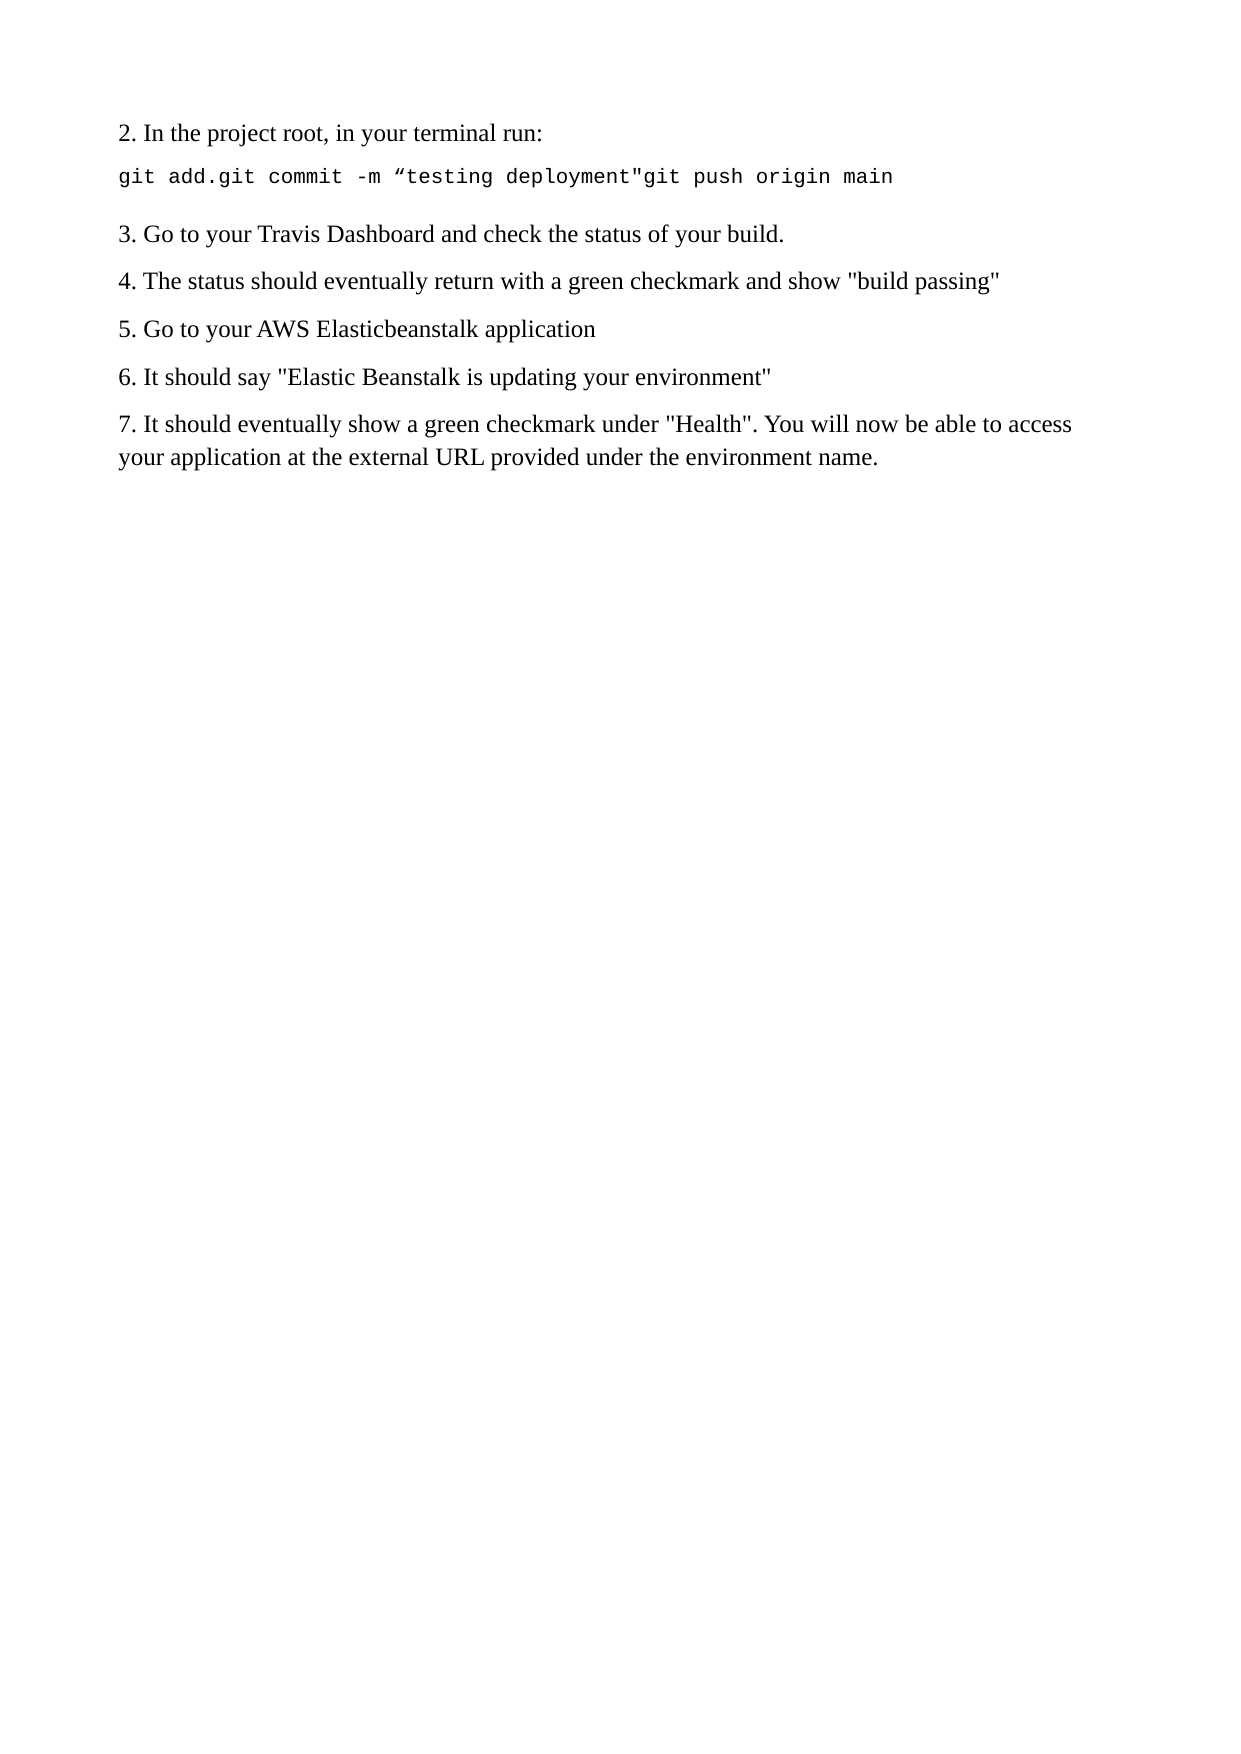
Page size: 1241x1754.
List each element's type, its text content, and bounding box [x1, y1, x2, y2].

text 5. Go to your AWS Elasticbeanstalk application [118, 314, 1122, 343]
text 2. In the project root, in your terminal run: [118, 118, 1122, 147]
text 4. The status should eventually return with a green checkmark and show "build passing" [118, 266, 1122, 295]
text 3. Go to your Travis Dashboard and check the status of your build. [118, 219, 1122, 248]
text 7. It should eventually show a green checkmark under "Health". You will now be able to access your application at the external URL provided under the environment name. [118, 409, 1122, 471]
text 6. It should say "Elastic Beanstalk is updating your environment" [118, 362, 1122, 390]
text git add.git commit -m “testing deployment"git push origin main [118, 166, 1122, 189]
